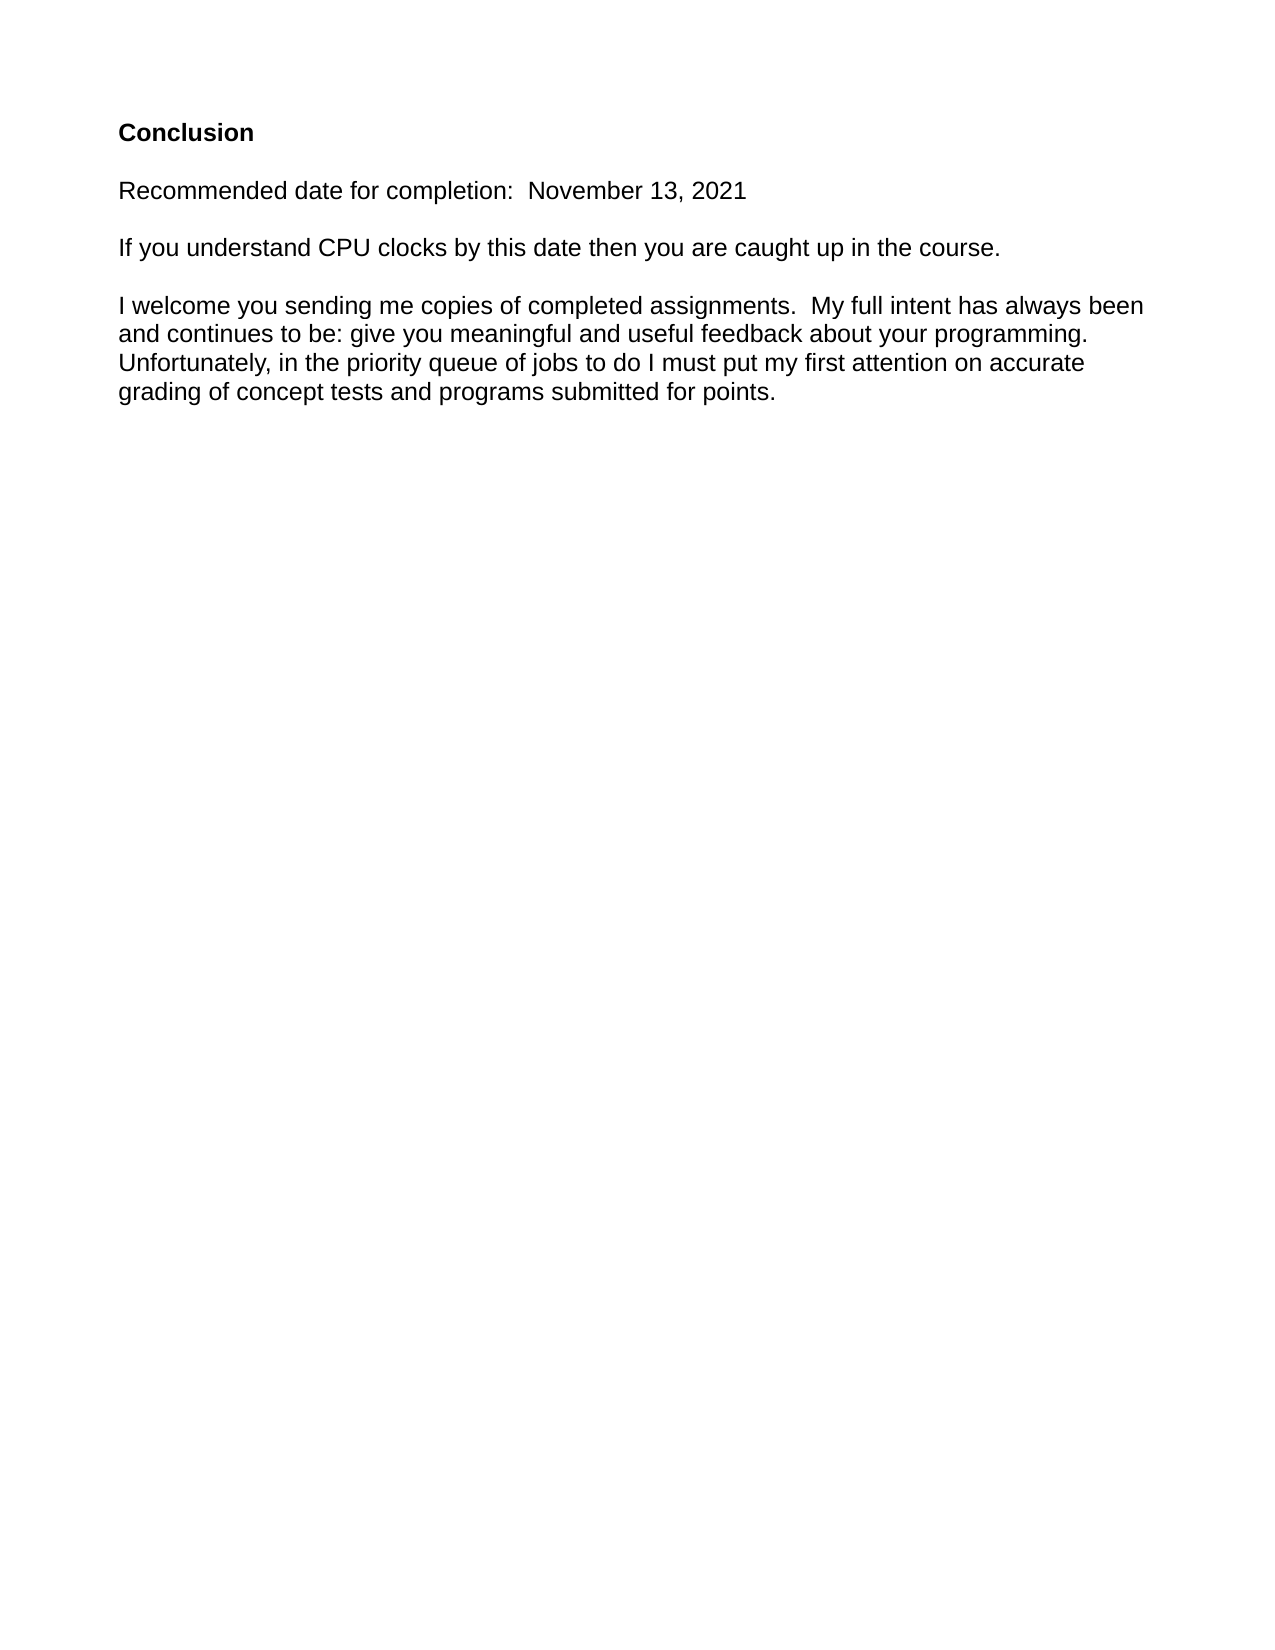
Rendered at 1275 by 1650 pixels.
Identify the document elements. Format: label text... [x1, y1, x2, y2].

text If you understand CPU clocks by this date then you are caught up in the course. [118, 233, 1157, 262]
text Recommended date for completion: November 13, 2021 [118, 176, 1157, 204]
text I welcome you sending me copies of completed assignments. My full intent has always been and continues to be: give you meaningful and useful feedback about your programming. Unfortunately, in the priority queue of jobs to do I must put my first attention on accurate grading of concept tests and programs submitted for points. [118, 291, 1157, 406]
text Conclusion [118, 118, 1157, 147]
